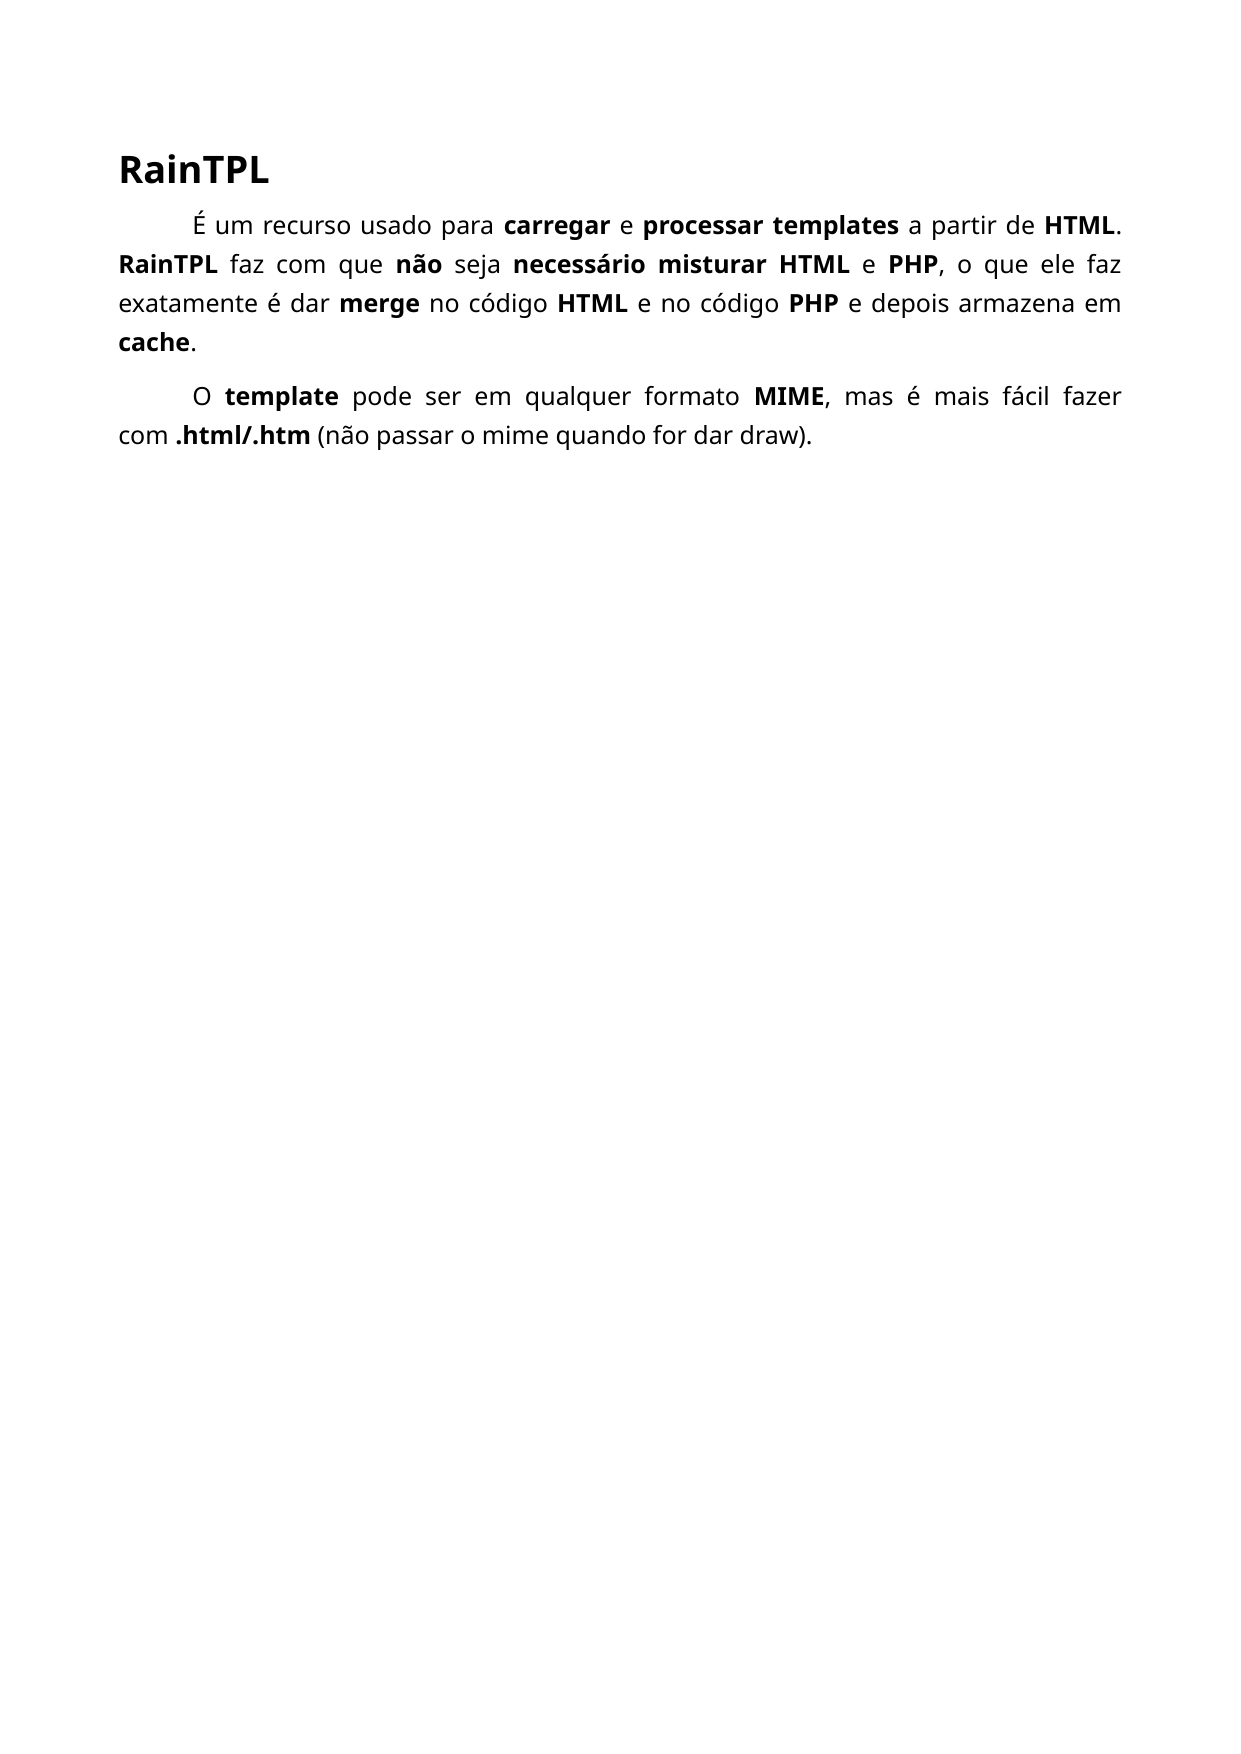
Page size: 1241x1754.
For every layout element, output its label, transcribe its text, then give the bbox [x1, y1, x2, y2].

text O template pode ser em qualquer formato MIME, mas é mais fácil fazer com .html/.htm (não passar o mime quando for dar draw). [118, 378, 1122, 452]
text É um recurso usado para carregar e processar templates a partir de HTML. RainTPL faz com que não seja necessário misturar HTML e PHP, o que ele faz exatamente é dar merge no código HTML e no código PHP e depois armazena em cache. [118, 207, 1122, 359]
subtitle RainTPL [118, 143, 1122, 195]
